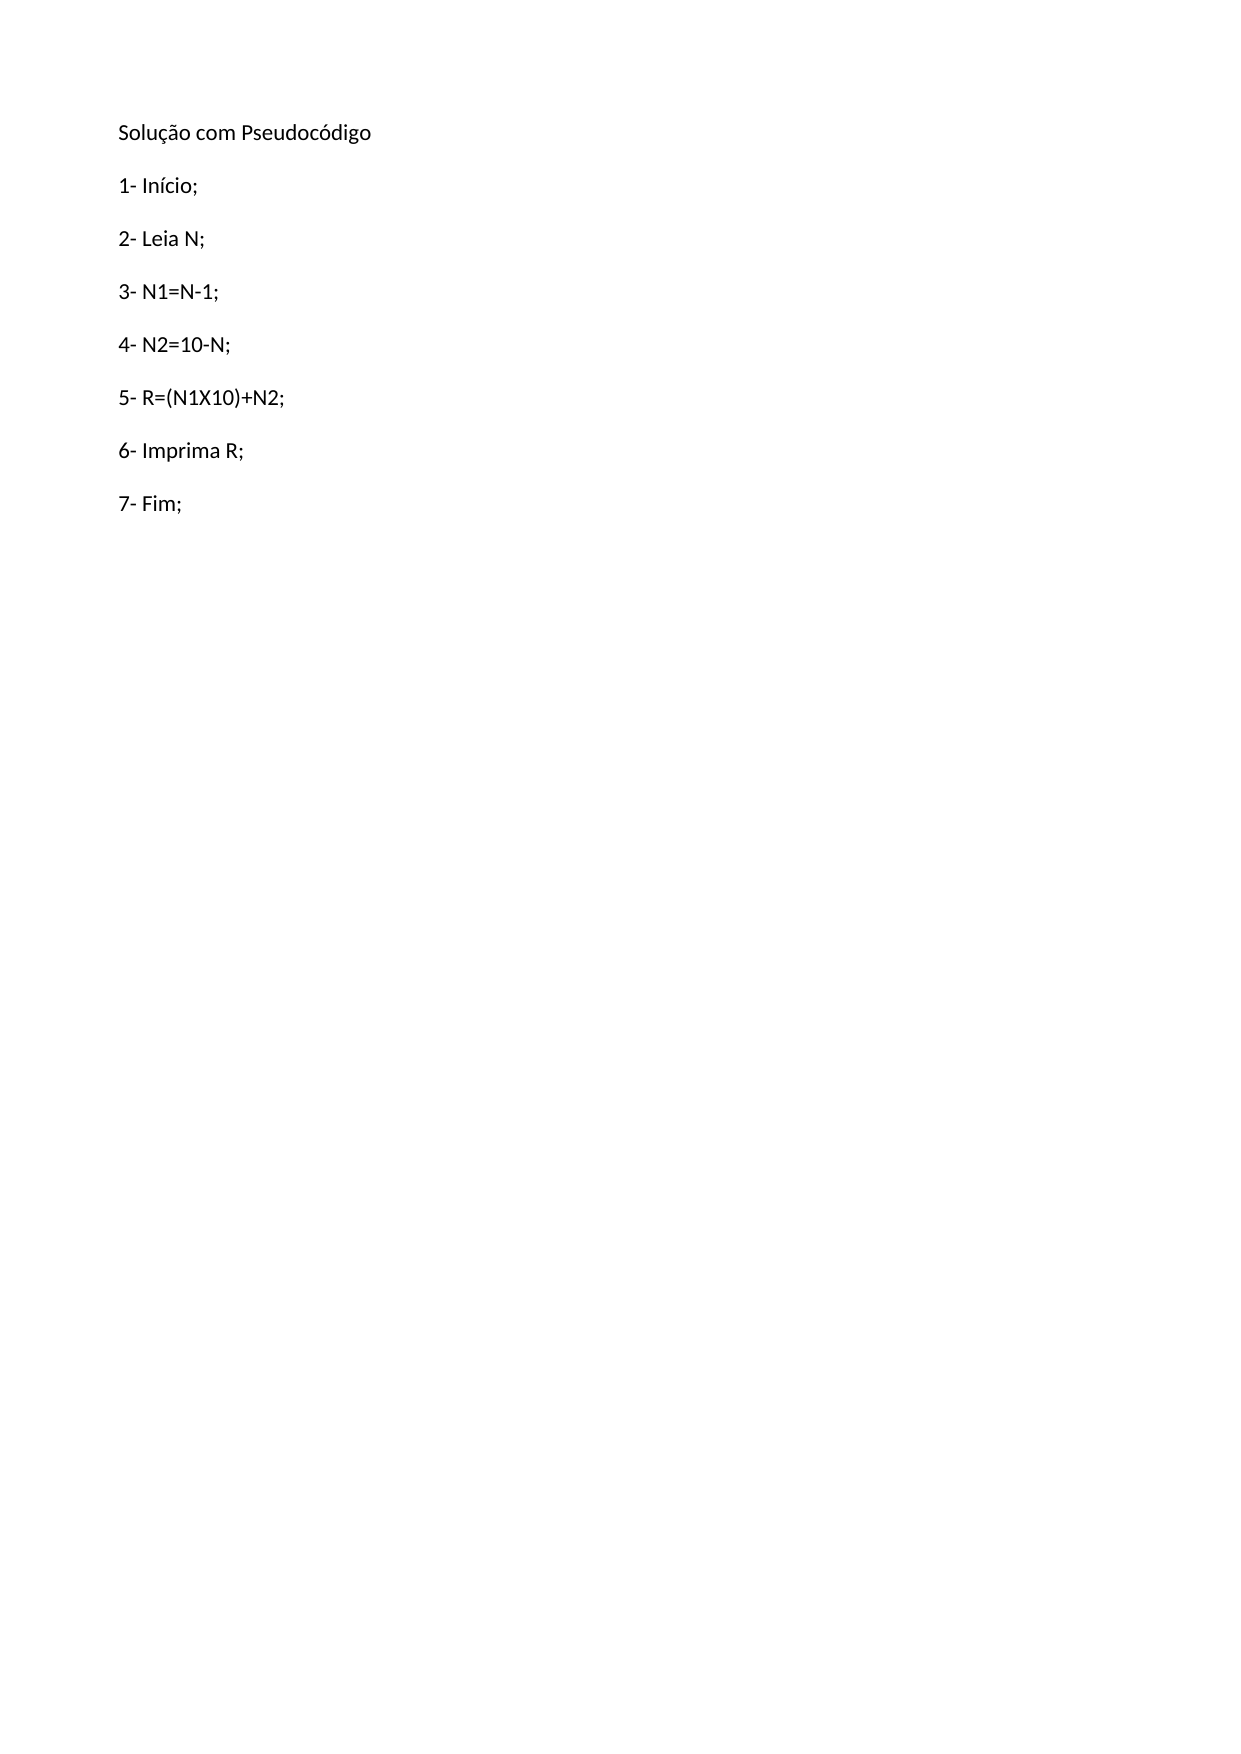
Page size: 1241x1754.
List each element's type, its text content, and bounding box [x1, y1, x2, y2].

text 3- N1=N-1; [118, 277, 1122, 305]
text 7- Fim; [118, 489, 1122, 517]
text 2- Leia N; [118, 224, 1122, 252]
text 5- R=(N1X10)+N2; [118, 383, 1122, 411]
text 4- N2=10-N; [118, 330, 1122, 358]
text 1- Início; [118, 171, 1122, 199]
text Solução com Pseudocódigo [118, 118, 1122, 146]
text 6- Imprima R; [118, 436, 1122, 464]
